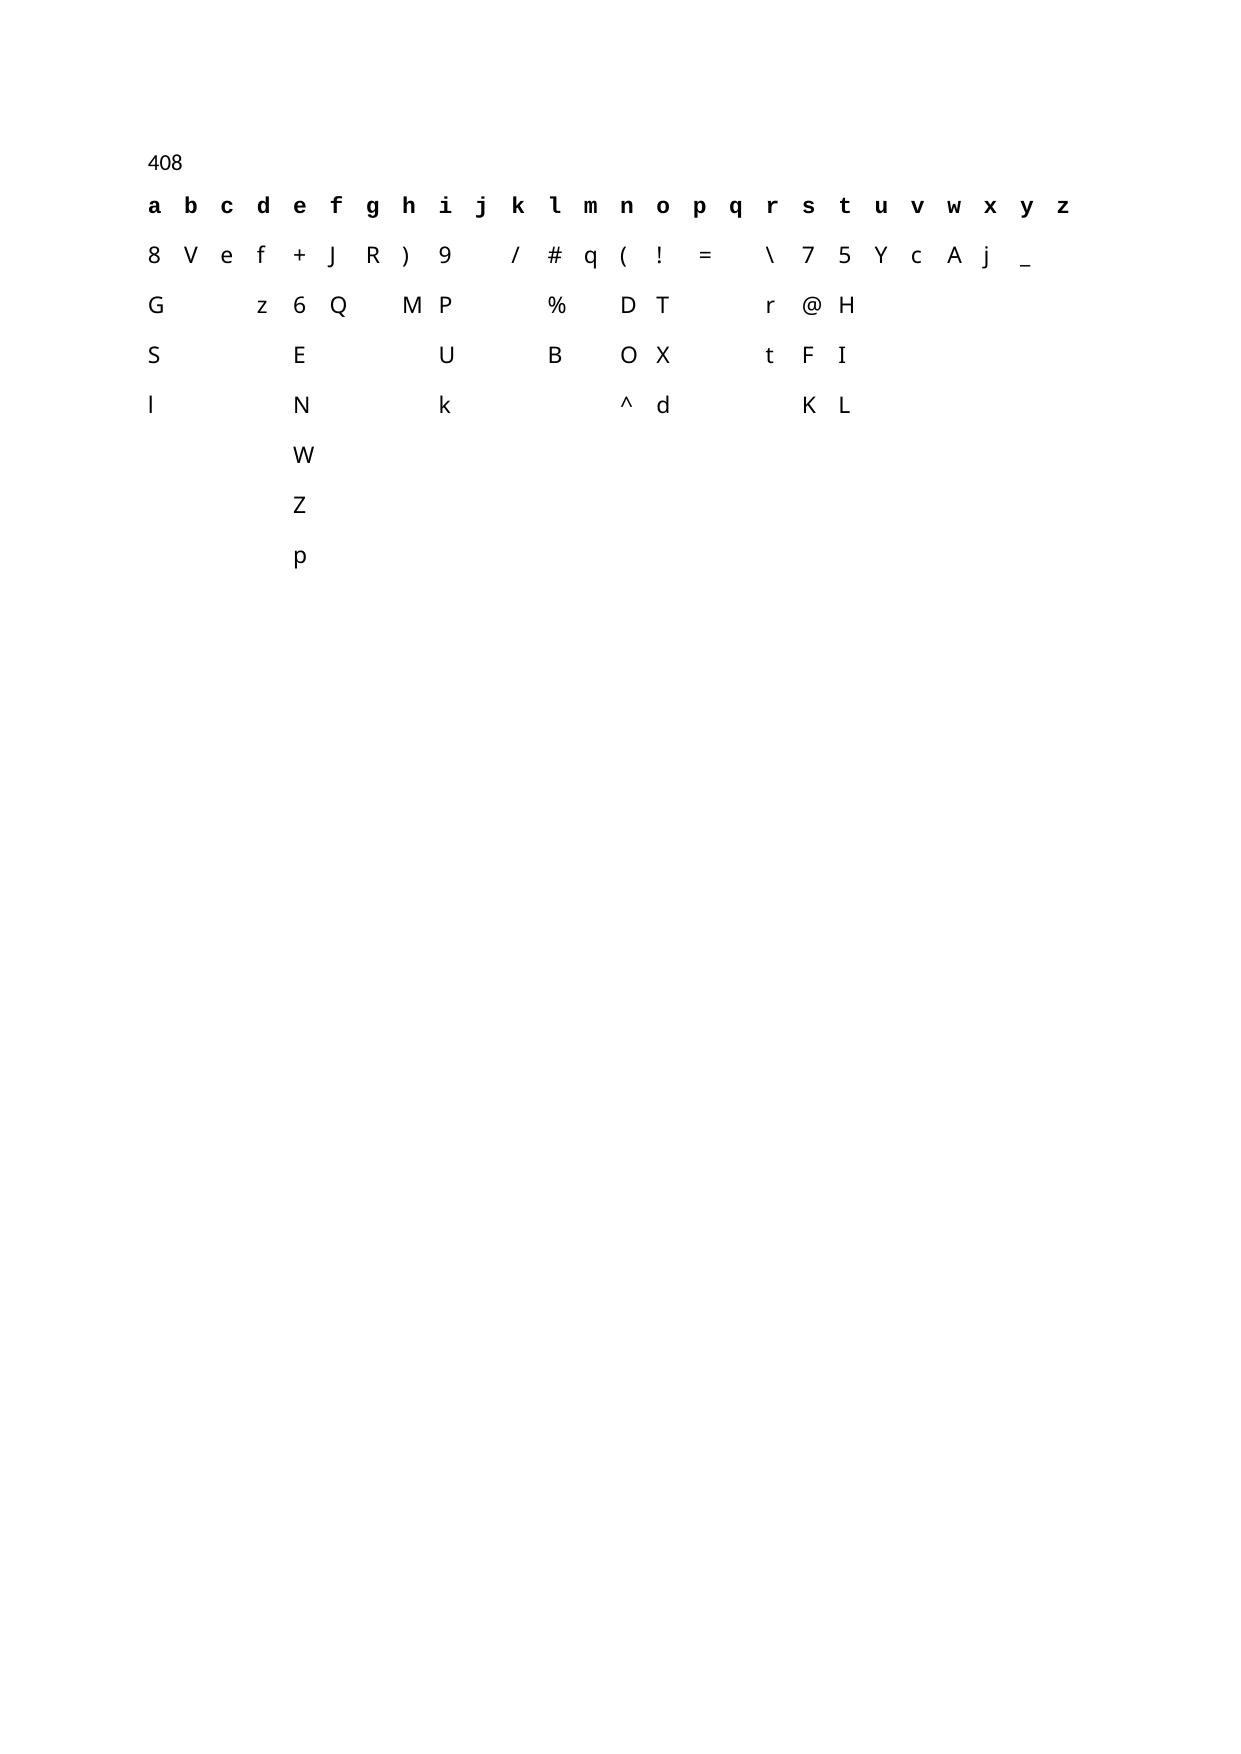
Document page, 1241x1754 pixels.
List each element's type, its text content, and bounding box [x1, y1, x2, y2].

table_cell [366, 339, 402, 389]
table_cell [438, 439, 474, 489]
table_header c [220, 195, 257, 239]
table_cell [729, 289, 765, 339]
table_cell [584, 289, 620, 339]
table_cell [148, 489, 184, 539]
table_cell [765, 539, 802, 589]
table_cell [184, 339, 220, 389]
table_cell [693, 389, 729, 439]
table_cell [475, 489, 511, 539]
table_cell p [293, 539, 329, 589]
table_cell [947, 439, 983, 489]
table_cell [1056, 439, 1093, 489]
table_cell [911, 289, 947, 339]
table_cell [838, 489, 874, 539]
table_cell [257, 339, 293, 389]
table_cell [765, 389, 802, 439]
table_cell [184, 439, 220, 489]
table_cell K [802, 389, 838, 439]
table_cell [983, 489, 1020, 539]
table_cell [729, 439, 765, 489]
table_cell F [802, 339, 838, 389]
table_header y [1020, 195, 1056, 239]
table_cell [584, 389, 620, 439]
table_cell [620, 539, 656, 589]
table_cell [148, 439, 184, 489]
table_cell [584, 489, 620, 539]
table_header n [620, 195, 656, 239]
table_cell [1020, 489, 1056, 539]
table_cell [475, 539, 511, 589]
table_cell [874, 389, 911, 439]
table_cell [511, 289, 547, 339]
table_cell [329, 339, 366, 389]
table_cell [1056, 289, 1093, 339]
table_cell [366, 389, 402, 439]
table_cell [511, 389, 547, 439]
table_cell [220, 439, 257, 489]
table_cell ( [620, 239, 656, 289]
table_cell [1056, 539, 1093, 589]
table_cell [765, 439, 802, 489]
table_cell [729, 389, 765, 439]
table_cell [547, 489, 584, 539]
table_cell [983, 339, 1020, 389]
table_header s [802, 195, 838, 239]
table_cell [366, 539, 402, 589]
table_cell N [293, 389, 329, 439]
table_cell [947, 539, 983, 589]
table_cell [620, 439, 656, 489]
table_cell [947, 489, 983, 539]
table_cell M [402, 289, 438, 339]
table_cell [220, 289, 257, 339]
table_cell [511, 539, 547, 589]
table_cell [1056, 389, 1093, 439]
table_cell [329, 489, 366, 539]
table_cell [402, 439, 438, 489]
table_header b [184, 195, 220, 239]
table_cell [911, 389, 947, 439]
table_cell [729, 539, 765, 589]
table_cell [402, 389, 438, 439]
table_cell [729, 489, 765, 539]
table_cell [1056, 239, 1093, 289]
table_cell 9 [438, 239, 474, 289]
table_cell [874, 489, 911, 539]
table_cell [475, 439, 511, 489]
table_header a [148, 195, 184, 239]
table_cell [1020, 339, 1056, 389]
table_cell H [838, 289, 874, 339]
table_cell [911, 539, 947, 589]
table_cell / [511, 239, 547, 289]
table_header q [729, 195, 765, 239]
table_cell D [620, 289, 656, 339]
table_cell [1020, 289, 1056, 339]
table_cell [693, 539, 729, 589]
table_cell + [293, 239, 329, 289]
table_cell [220, 489, 257, 539]
table_cell [656, 489, 693, 539]
table_header o [656, 195, 693, 239]
table_cell [184, 289, 220, 339]
table_cell [366, 489, 402, 539]
table_cell [911, 339, 947, 389]
table_cell [1020, 539, 1056, 589]
table_cell [911, 439, 947, 489]
table_cell [1020, 439, 1056, 489]
table_cell ) [402, 239, 438, 289]
table_cell t [765, 339, 802, 389]
table_cell [838, 439, 874, 489]
table_cell A [947, 239, 983, 289]
table_cell [184, 389, 220, 439]
table_header w [947, 195, 983, 239]
table_header p [693, 195, 729, 239]
table_cell q [584, 239, 620, 289]
table_cell X [656, 339, 693, 389]
table_cell @ [802, 289, 838, 339]
table_cell [729, 239, 765, 289]
table_cell [1056, 339, 1093, 389]
table_cell [983, 389, 1020, 439]
table_cell = [693, 239, 729, 289]
table_cell [184, 539, 220, 589]
table_header l [547, 195, 584, 239]
table_cell [366, 289, 402, 339]
table_cell [620, 489, 656, 539]
table_cell [257, 489, 293, 539]
table_cell [547, 539, 584, 589]
table_cell [366, 439, 402, 489]
table_cell [547, 389, 584, 439]
table_header e [293, 195, 329, 239]
table_cell [220, 339, 257, 389]
table_cell [547, 439, 584, 489]
table_cell [874, 289, 911, 339]
table_cell [184, 489, 220, 539]
table_header k [511, 195, 547, 239]
table_cell [729, 339, 765, 389]
table_cell [220, 539, 257, 589]
table_cell [874, 539, 911, 589]
table_cell [511, 439, 547, 489]
table_cell B [547, 339, 584, 389]
table_cell _ [1020, 239, 1056, 289]
table_cell 6 [293, 289, 329, 339]
table_cell [438, 539, 474, 589]
table_cell \ [765, 239, 802, 289]
table_header x [983, 195, 1020, 239]
table_cell [802, 489, 838, 539]
table_header u [874, 195, 911, 239]
table_cell Q [329, 289, 366, 339]
table_cell [838, 539, 874, 589]
table_cell V [184, 239, 220, 289]
table_header d [257, 195, 293, 239]
table_cell ^ [620, 389, 656, 439]
table_cell [983, 439, 1020, 489]
table_cell P [438, 289, 474, 339]
table_cell [656, 539, 693, 589]
table_cell [402, 539, 438, 589]
table_cell j [983, 239, 1020, 289]
table_cell [475, 289, 511, 339]
table_cell [511, 489, 547, 539]
table_cell % [547, 289, 584, 339]
table_cell [1056, 489, 1093, 539]
table_cell L [838, 389, 874, 439]
table_cell [257, 439, 293, 489]
table_cell I [838, 339, 874, 389]
table_cell # [547, 239, 584, 289]
table_cell [693, 339, 729, 389]
table_cell J [329, 239, 366, 289]
table_cell [257, 539, 293, 589]
table_cell 8 [148, 239, 184, 289]
table_header h [402, 195, 438, 239]
table_cell U [438, 339, 474, 389]
table_cell [475, 339, 511, 389]
table_cell [874, 339, 911, 389]
table_cell [693, 289, 729, 339]
table_cell [329, 539, 366, 589]
table_header r [765, 195, 802, 239]
table_cell l [148, 389, 184, 439]
table_cell [911, 489, 947, 539]
table_cell [475, 239, 511, 289]
table_cell W [293, 439, 329, 489]
table_cell [511, 339, 547, 389]
table_cell T [656, 289, 693, 339]
table_header m [584, 195, 620, 239]
table_cell [220, 389, 257, 439]
table_cell [584, 439, 620, 489]
table_cell 7 [802, 239, 838, 289]
table_cell [802, 439, 838, 489]
table_cell [402, 339, 438, 389]
table_cell [693, 489, 729, 539]
table_header z [1056, 195, 1093, 239]
table_cell [1020, 389, 1056, 439]
table_cell S [148, 339, 184, 389]
table_cell [947, 389, 983, 439]
table_cell E [293, 339, 329, 389]
table_cell k [438, 389, 474, 439]
table_cell [983, 289, 1020, 339]
table_cell O [620, 339, 656, 389]
table_cell z [257, 289, 293, 339]
table_cell [656, 439, 693, 489]
table_cell [329, 389, 366, 439]
table_header f [329, 195, 366, 239]
table_cell r [765, 289, 802, 339]
table_header g [366, 195, 402, 239]
table_cell f [257, 239, 293, 289]
table_cell [947, 339, 983, 389]
table_cell [148, 539, 184, 589]
table_cell [874, 439, 911, 489]
table_cell [475, 389, 511, 439]
text 408 [148, 148, 1093, 176]
table_cell [329, 439, 366, 489]
table_cell Y [874, 239, 911, 289]
table_header t [838, 195, 874, 239]
table_cell Z [293, 489, 329, 539]
table_cell [693, 439, 729, 489]
table_cell [584, 539, 620, 589]
table_cell [584, 339, 620, 389]
table_cell [983, 539, 1020, 589]
table_cell [765, 489, 802, 539]
table_cell c [911, 239, 947, 289]
table_cell [438, 489, 474, 539]
table_cell d [656, 389, 693, 439]
table_header i [438, 195, 474, 239]
table_cell [257, 389, 293, 439]
table_cell R [366, 239, 402, 289]
table_cell G [148, 289, 184, 339]
table_header v [911, 195, 947, 239]
table_cell ! [656, 239, 693, 289]
table_cell [947, 289, 983, 339]
table_cell [802, 539, 838, 589]
table_header j [475, 195, 511, 239]
table_cell e [220, 239, 257, 289]
table_cell 5 [838, 239, 874, 289]
table_cell [402, 489, 438, 539]
